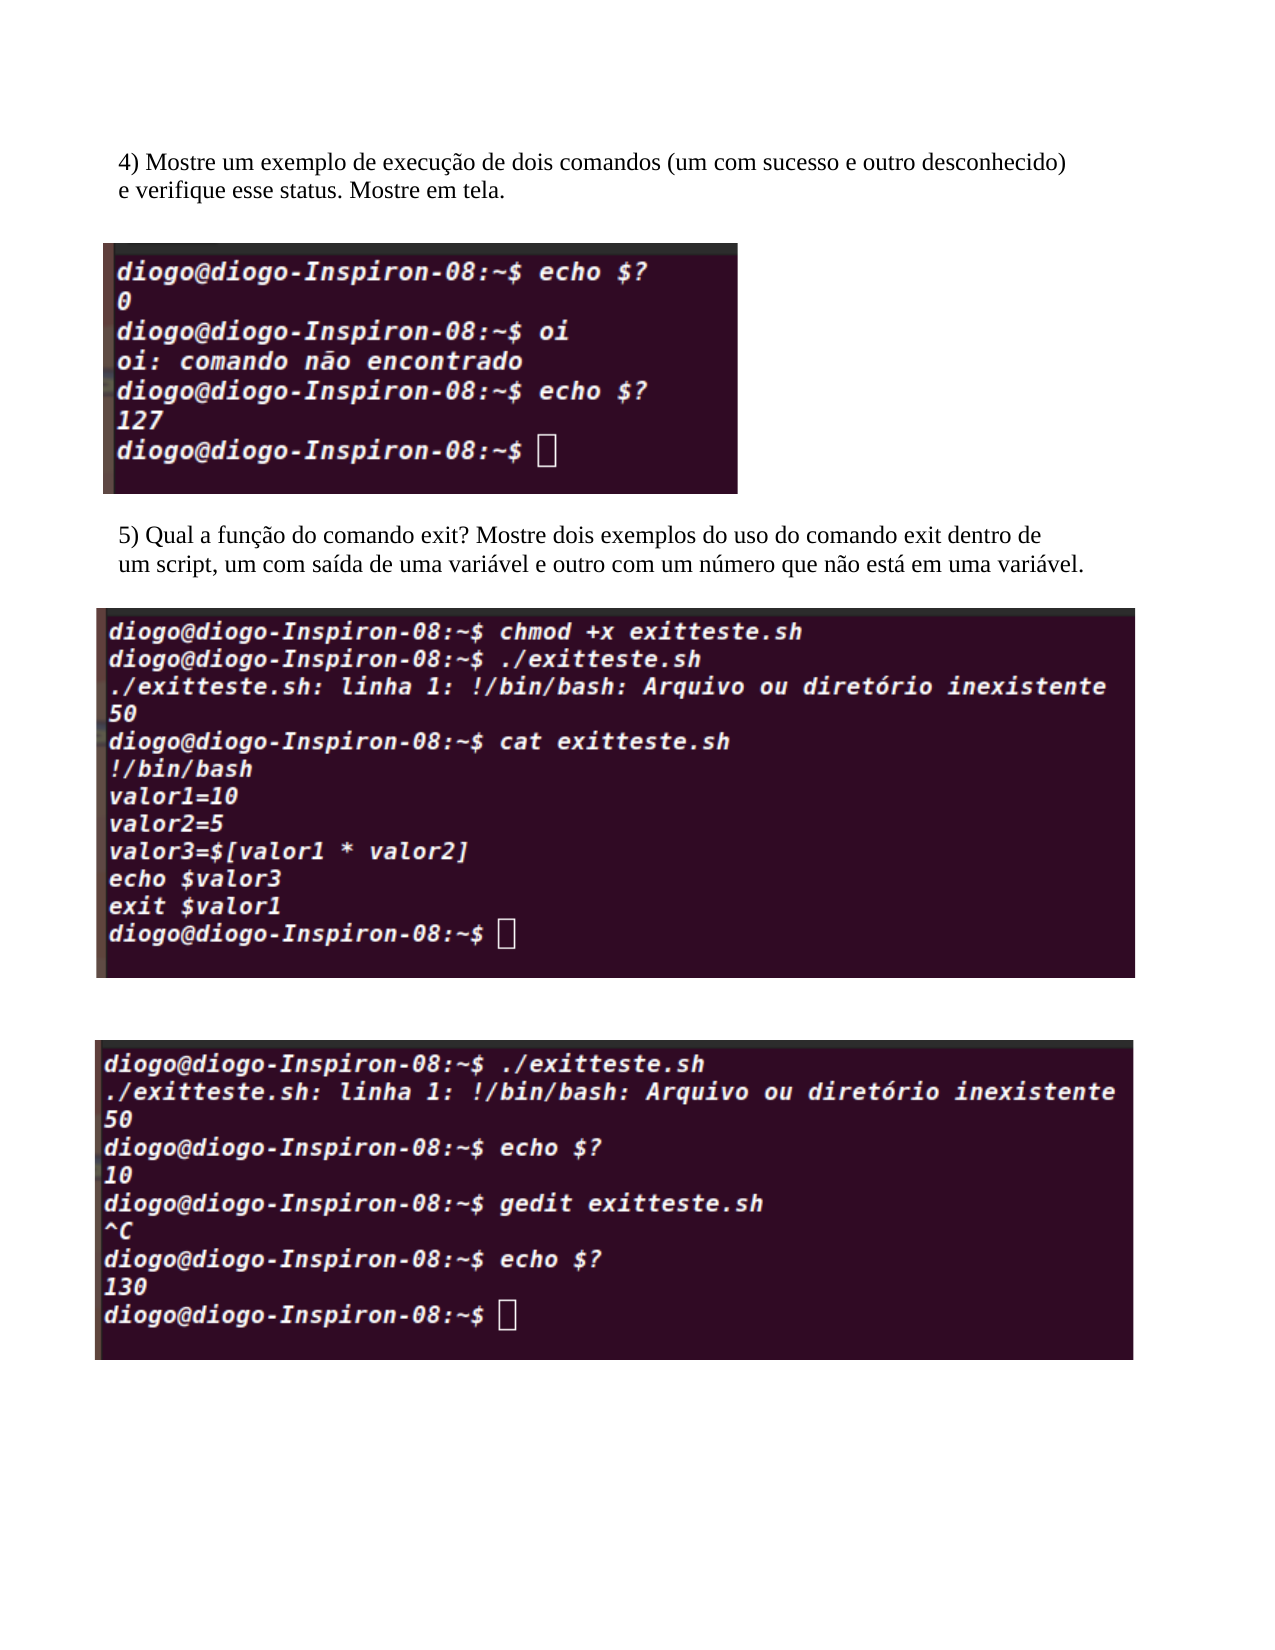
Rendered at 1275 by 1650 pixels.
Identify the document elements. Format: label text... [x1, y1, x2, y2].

text 5) Qual a função do comando exit? Mostre dois exemplos do uso do comando exit dentro de [118, 521, 1157, 549]
text 4) Mostre um exemplo de execução de dois comandos (um com sucesso e outro desconhecido) [118, 147, 1157, 176]
text e verifique esse status. Mostre em tela. [118, 176, 1157, 204]
text um script, um com saída de uma variável e outro com um número que não está em uma variável. [118, 549, 1157, 578]
picture [103, 243, 738, 494]
picture [96, 608, 1136, 978]
picture [94, 1040, 1134, 1360]
